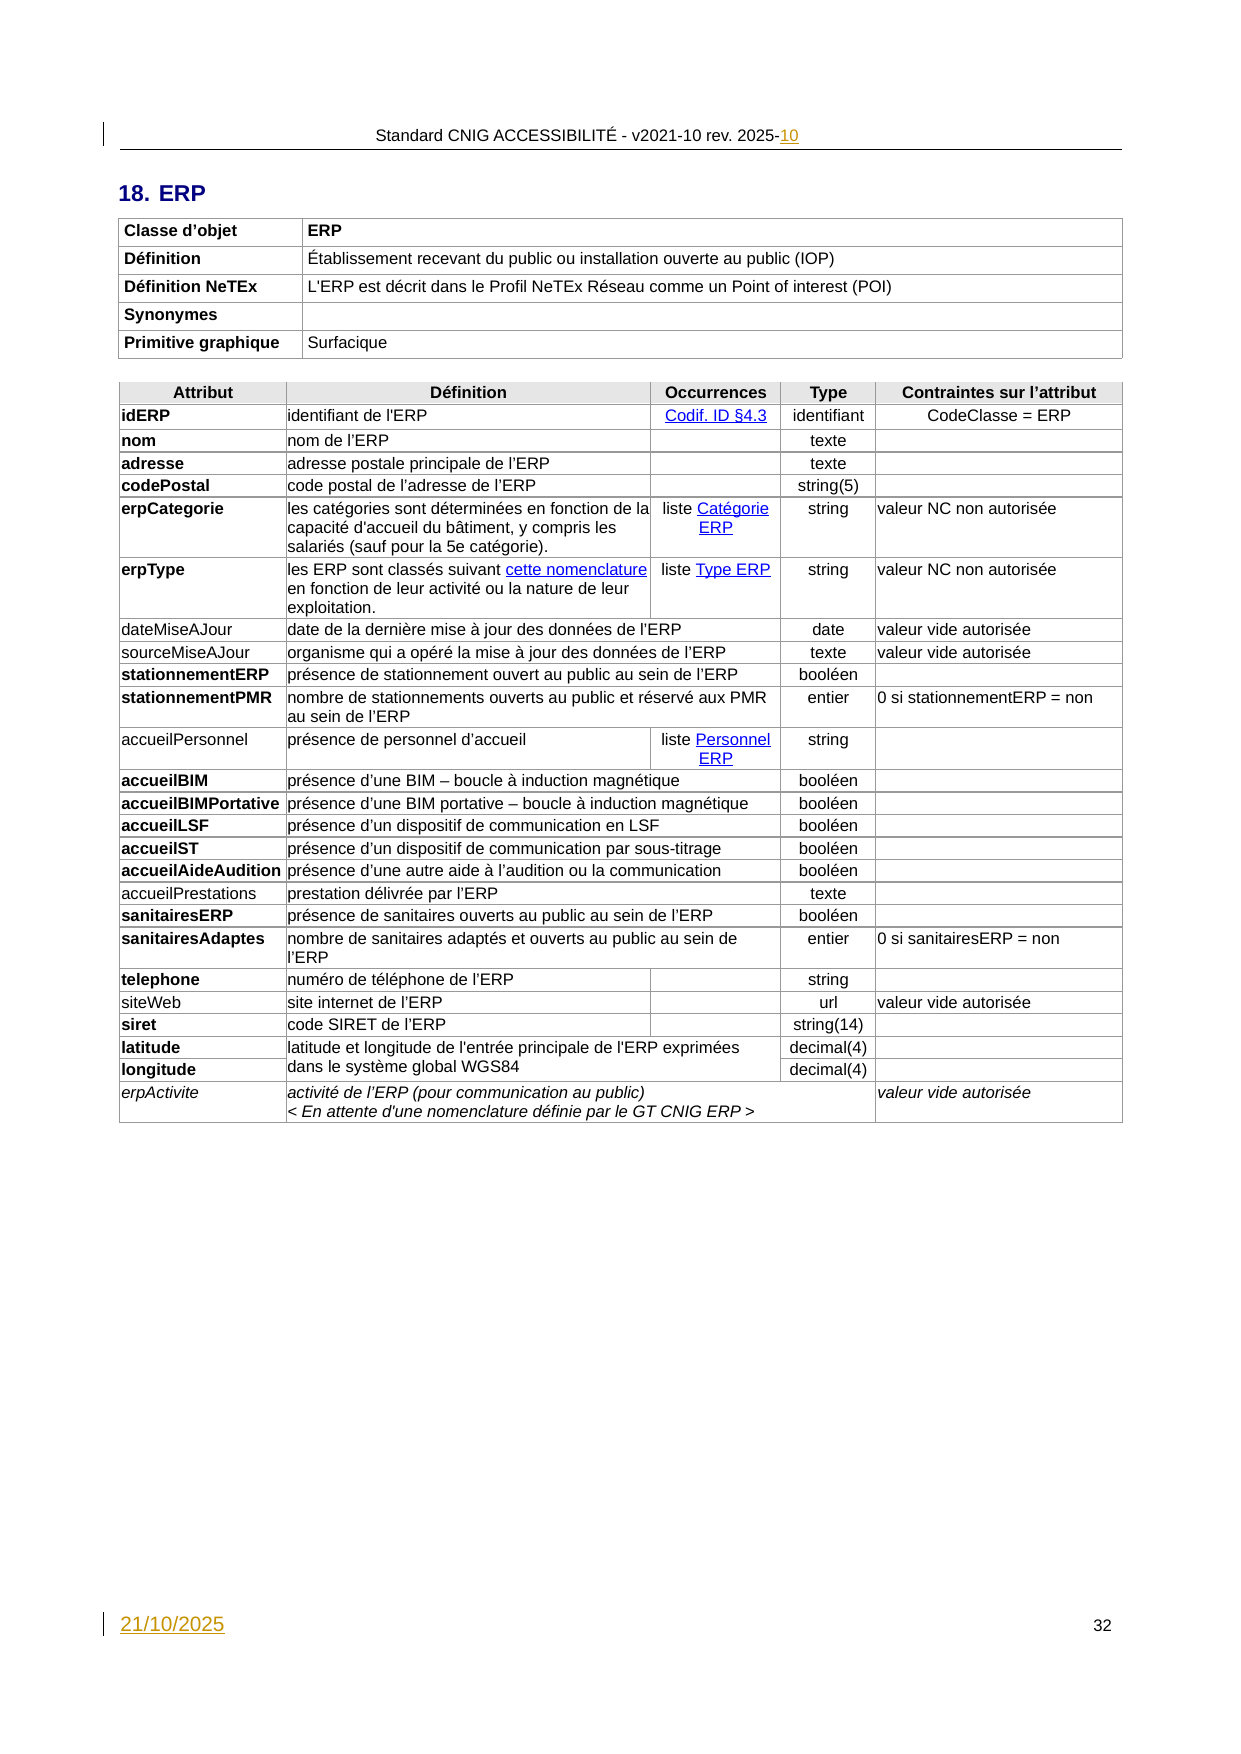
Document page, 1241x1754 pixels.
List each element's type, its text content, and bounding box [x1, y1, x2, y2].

table_cell [876, 969, 1122, 991]
table_cell texte [781, 453, 875, 474]
table_cell dateMiseAJour [120, 619, 286, 641]
table_cell présence de sanitaires ouverts au public au sein de l’ERP [287, 905, 780, 926]
table_header Classe d’objet [119, 219, 302, 246]
table_cell CodeClasse = ERP [876, 405, 1122, 429]
table_cell booléen [781, 793, 875, 814]
table_cell date [781, 619, 875, 641]
table_header Occurrences [651, 382, 780, 403]
table_cell longitude [120, 1059, 286, 1081]
table_cell decimal(4) [781, 1059, 875, 1081]
table_cell sanitairesAdaptes [120, 928, 286, 968]
table_cell booléen [781, 905, 875, 926]
table_cell valeur vide autorisée [876, 992, 1122, 1013]
table_cell présence d’une BIM portative – boucle à induction magnétique [287, 793, 780, 814]
table_cell nombre de sanitaires adaptés et ouverts au public au sein de l’ERP [287, 928, 780, 968]
table_cell présence d’un dispositif de communication en LSF [287, 815, 780, 836]
table_cell 0 si stationnementERP = non [876, 687, 1122, 727]
table_cell Établissement recevant du public ou installation ouverte au public (IOP) [303, 247, 1122, 274]
table_cell L'ERP est décrit dans le Profil NeTEx Réseau comme un Point of interest (POI) [303, 275, 1122, 302]
table_cell [876, 815, 1122, 836]
table_cell [651, 430, 780, 451]
table_cell valeur NC non autorisée [876, 498, 1122, 557]
table_cell [876, 793, 1122, 814]
table_cell texte [781, 642, 875, 663]
table_cell entier [781, 687, 875, 727]
table_cell Définition [119, 247, 302, 274]
table_cell texte [781, 883, 875, 904]
table_cell code SIRET de l’ERP [287, 1014, 650, 1036]
table_cell stationnementPMR [120, 687, 286, 727]
table_cell [876, 860, 1122, 881]
table_cell site internet de l’ERP [287, 992, 650, 1013]
table_cell accueilLSF [120, 815, 286, 836]
table_cell string [781, 498, 875, 557]
table_cell liste Personnel ERP [651, 728, 780, 769]
table_cell string(5) [781, 475, 875, 496]
table_cell accueilBIMPortative [120, 793, 286, 814]
table_cell prestation délivrée par l’ERP [287, 883, 780, 904]
table_cell [876, 728, 1122, 769]
table_cell latitude [120, 1037, 286, 1058]
table_header ERP [303, 219, 1122, 246]
table_cell [876, 838, 1122, 859]
table_cell [651, 1014, 780, 1036]
table_cell accueilPersonnel [120, 728, 286, 769]
table_cell booléen [781, 664, 875, 686]
table_cell erpCategorie [120, 498, 286, 557]
table_cell présence de personnel d’accueil [287, 728, 650, 769]
table_cell string [781, 728, 875, 769]
table_cell numéro de téléphone de l’ERP [287, 969, 650, 991]
table_cell string [781, 558, 875, 618]
table_cell [651, 969, 780, 991]
table_header Définition [287, 382, 650, 403]
table_header Contraintes sur l’attribut [876, 382, 1122, 403]
table_cell [876, 453, 1122, 474]
table_cell accueilPrestations [120, 883, 286, 904]
table_cell [651, 475, 780, 496]
table_cell url [781, 992, 875, 1013]
table_cell Primitive graphique [119, 331, 302, 358]
table_cell booléen [781, 770, 875, 791]
table_cell nombre de stationnements ouverts au public et réservé aux PMR au sein de l’ERP [287, 687, 780, 727]
table_cell siteWeb [120, 992, 286, 1013]
table_cell [876, 430, 1122, 451]
table_cell nom de l’ERP [287, 430, 650, 451]
table_cell texte [781, 430, 875, 451]
table_header Attribut [120, 382, 286, 403]
table_cell Synonymes [119, 303, 302, 330]
table_cell valeur vide autorisée [876, 1082, 1122, 1122]
table_cell idERP [120, 405, 286, 429]
table_cell liste Type ERP [651, 558, 780, 618]
table_cell stationnementERP [120, 664, 286, 686]
table_cell sourceMiseAJour [120, 642, 286, 663]
table_cell code postal de l’adresse de l’ERP [287, 475, 650, 496]
table_cell Définition NeTEx [119, 275, 302, 302]
table_cell [876, 883, 1122, 904]
subtitle ERP [118, 180, 1122, 206]
table_header Type [781, 382, 875, 403]
table_cell valeur vide autorisée [876, 642, 1122, 663]
table_cell entier [781, 928, 875, 968]
table_cell activité de l’ERP (pour communication au public) < En attente d'une nomenclature définie par le GT CNIG ERP > [287, 1082, 875, 1122]
table_cell accueilBIM [120, 770, 286, 791]
table_cell [651, 453, 780, 474]
table_cell identifiant [781, 405, 875, 429]
table_cell [876, 905, 1122, 926]
table_cell valeur vide autorisée [876, 619, 1122, 641]
table_cell sanitairesERP [120, 905, 286, 926]
table_cell accueilAideAudition [120, 860, 286, 881]
table_cell [876, 475, 1122, 496]
table_cell [876, 770, 1122, 791]
table_cell adresse [120, 453, 286, 474]
table_cell booléen [781, 838, 875, 859]
table_cell accueilST [120, 838, 286, 859]
table_cell erpActivite [120, 1082, 286, 1122]
table_cell 0 si sanitairesERP = non [876, 928, 1122, 968]
table_cell [303, 303, 1122, 330]
table_cell présence de stationnement ouvert au public au sein de l’ERP [287, 664, 780, 686]
table_cell [651, 992, 780, 1013]
table_cell decimal(4) [781, 1037, 875, 1058]
table_cell telephone [120, 969, 286, 991]
table_cell présence d’une autre aide à l’audition ou la communication [287, 860, 780, 881]
table_cell [876, 664, 1122, 686]
table_cell Surfacique [303, 331, 1122, 358]
table_cell [876, 1037, 1122, 1058]
table_cell identifiant de l'ERP [287, 405, 650, 429]
table_cell liste Catégorie ERP [651, 498, 780, 557]
table_cell valeur NC non autorisée [876, 558, 1122, 618]
table_cell [876, 1014, 1122, 1036]
table_cell siret [120, 1014, 286, 1036]
table_cell booléen [781, 815, 875, 836]
table_cell nom [120, 430, 286, 451]
table_cell booléen [781, 860, 875, 881]
table_cell codePostal [120, 475, 286, 496]
table_cell latitude et longitude de l'entrée principale de l'ERP exprimées dans le système global WGS84 [287, 1037, 780, 1081]
table_cell Codif. ID §4.3 [651, 405, 780, 429]
table_cell les catégories sont déterminées en fonction de la capacité d'accueil du bâtiment, y compris les salariés (sauf pour la 5e catégorie). [287, 498, 650, 557]
table_cell string(14) [781, 1014, 875, 1036]
table_cell [876, 1059, 1122, 1081]
table_cell erpType [120, 558, 286, 618]
table_cell string [781, 969, 875, 991]
table_cell organisme qui a opéré la mise à jour des données de l’ERP [287, 642, 780, 663]
table_cell présence d’une BIM – boucle à induction magnétique [287, 770, 780, 791]
table_cell adresse postale principale de l’ERP [287, 453, 650, 474]
table_cell les ERP sont classés suivant cette nomenclature en fonction de leur activité ou la nature de leur exploitation. [287, 558, 650, 618]
table_cell présence d’un dispositif de communication par sous-titrage [287, 838, 780, 859]
table_cell date de la dernière mise à jour des données de l’ERP [287, 619, 780, 641]
